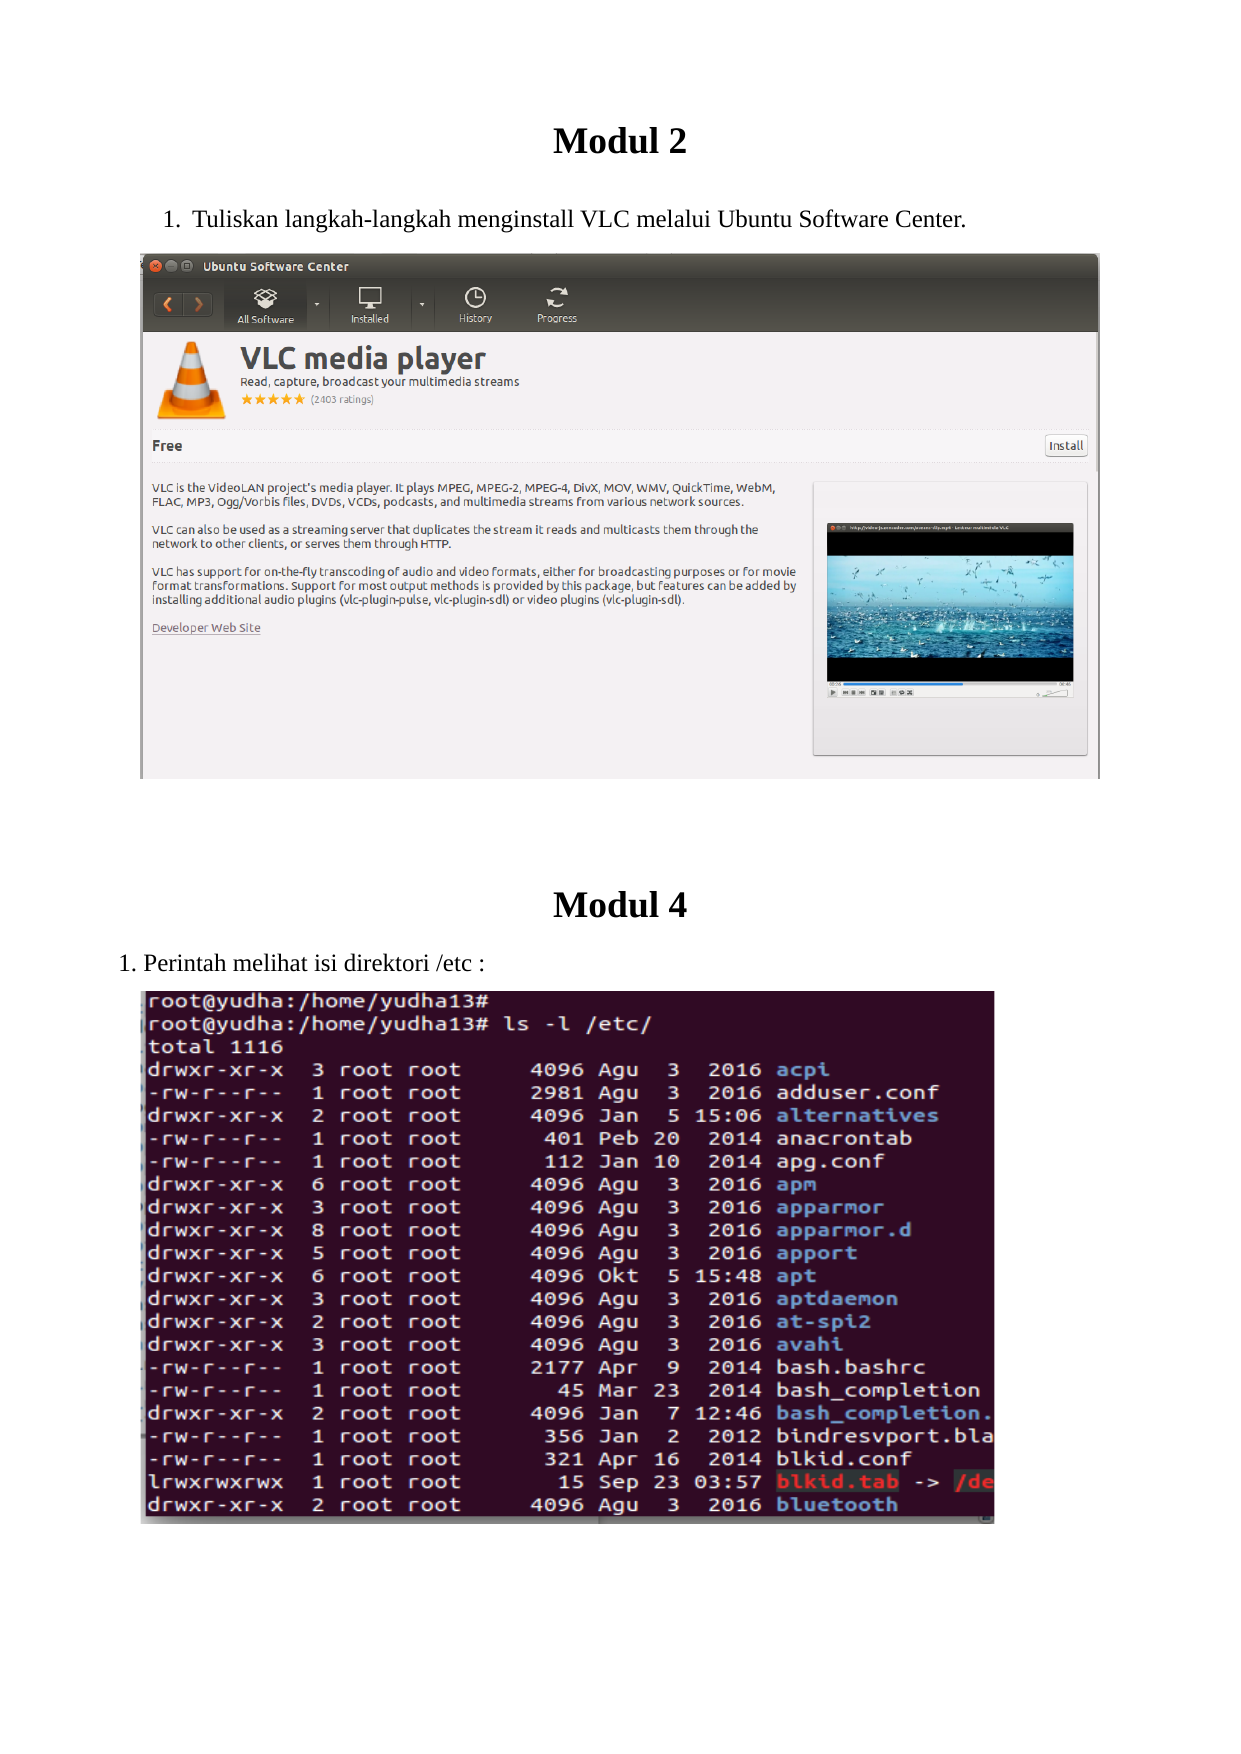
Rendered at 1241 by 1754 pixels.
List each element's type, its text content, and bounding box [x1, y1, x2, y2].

picture [140, 991, 995, 1524]
text Modul 2 [118, 118, 1122, 161]
picture [140, 253, 1100, 779]
text Modul 4 [118, 882, 1122, 925]
text 1. Perintah melihat isi direktori /etc : [118, 948, 1122, 977]
list Tuliskan langkah-langkah menginstall VLC melalui Ubuntu Software Center. [162, 204, 1122, 233]
